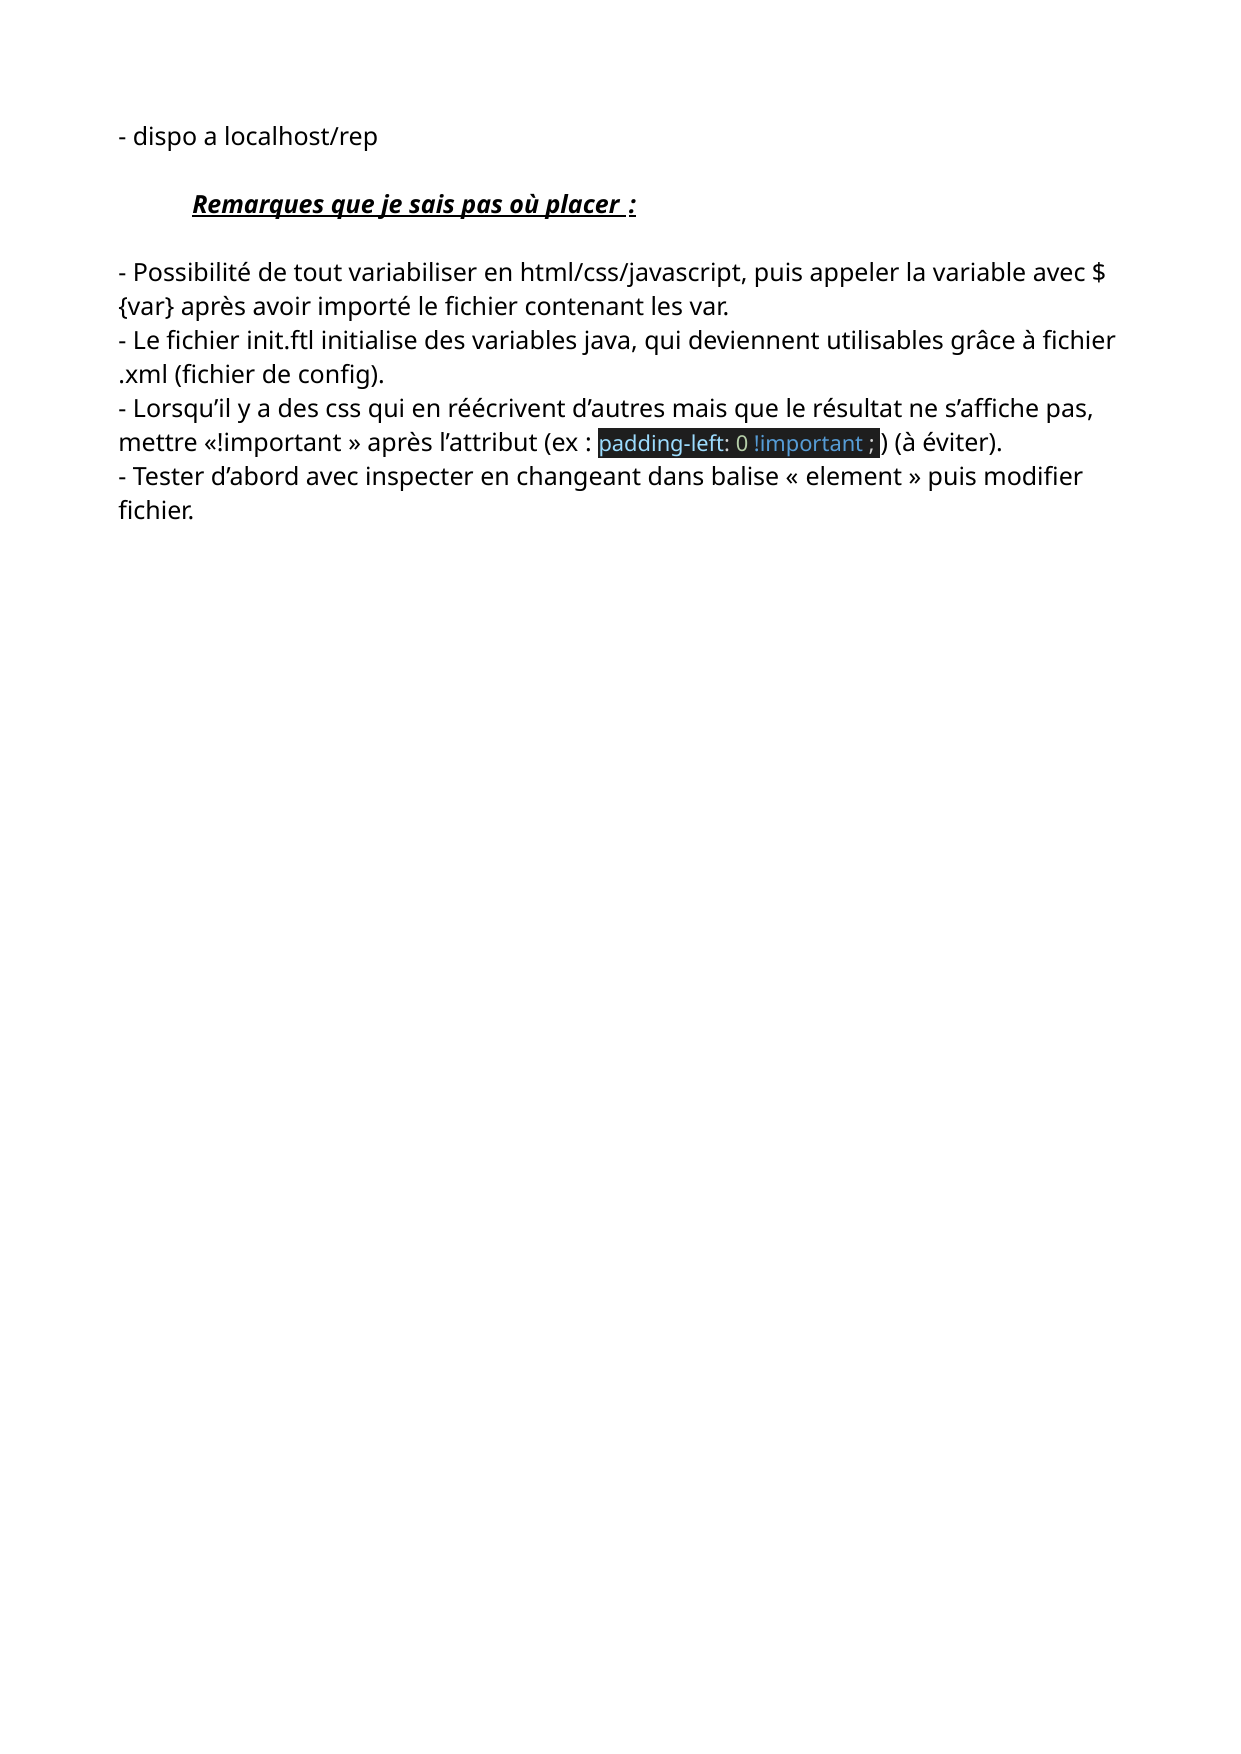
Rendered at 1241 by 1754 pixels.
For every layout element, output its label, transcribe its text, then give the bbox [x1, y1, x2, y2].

text - Tester d’abord avec inspecter en changeant dans balise « element » puis modifier fichier. [118, 459, 1122, 527]
text - Le fichier init.ftl initialise des variables java, qui deviennent utilisables grâce à fichier .xml (fichier de config). [118, 322, 1122, 391]
text Remarques que je sais pas où placer : [118, 186, 1122, 220]
text - Lorsqu’il y a des css qui en réécrivent d’autres mais que le résultat ne s’affiche pas, mettre «!important » après l’attribut (ex : padding-left: 0 !important ; ) (à éviter). [118, 391, 1122, 459]
text - Possibilité de tout variabiliser en html/css/javascript, puis appeler la variable avec ${var} après avoir importé le fichier contenant les var. [118, 254, 1122, 322]
text - dispo a localhost/rep [118, 118, 1122, 152]
